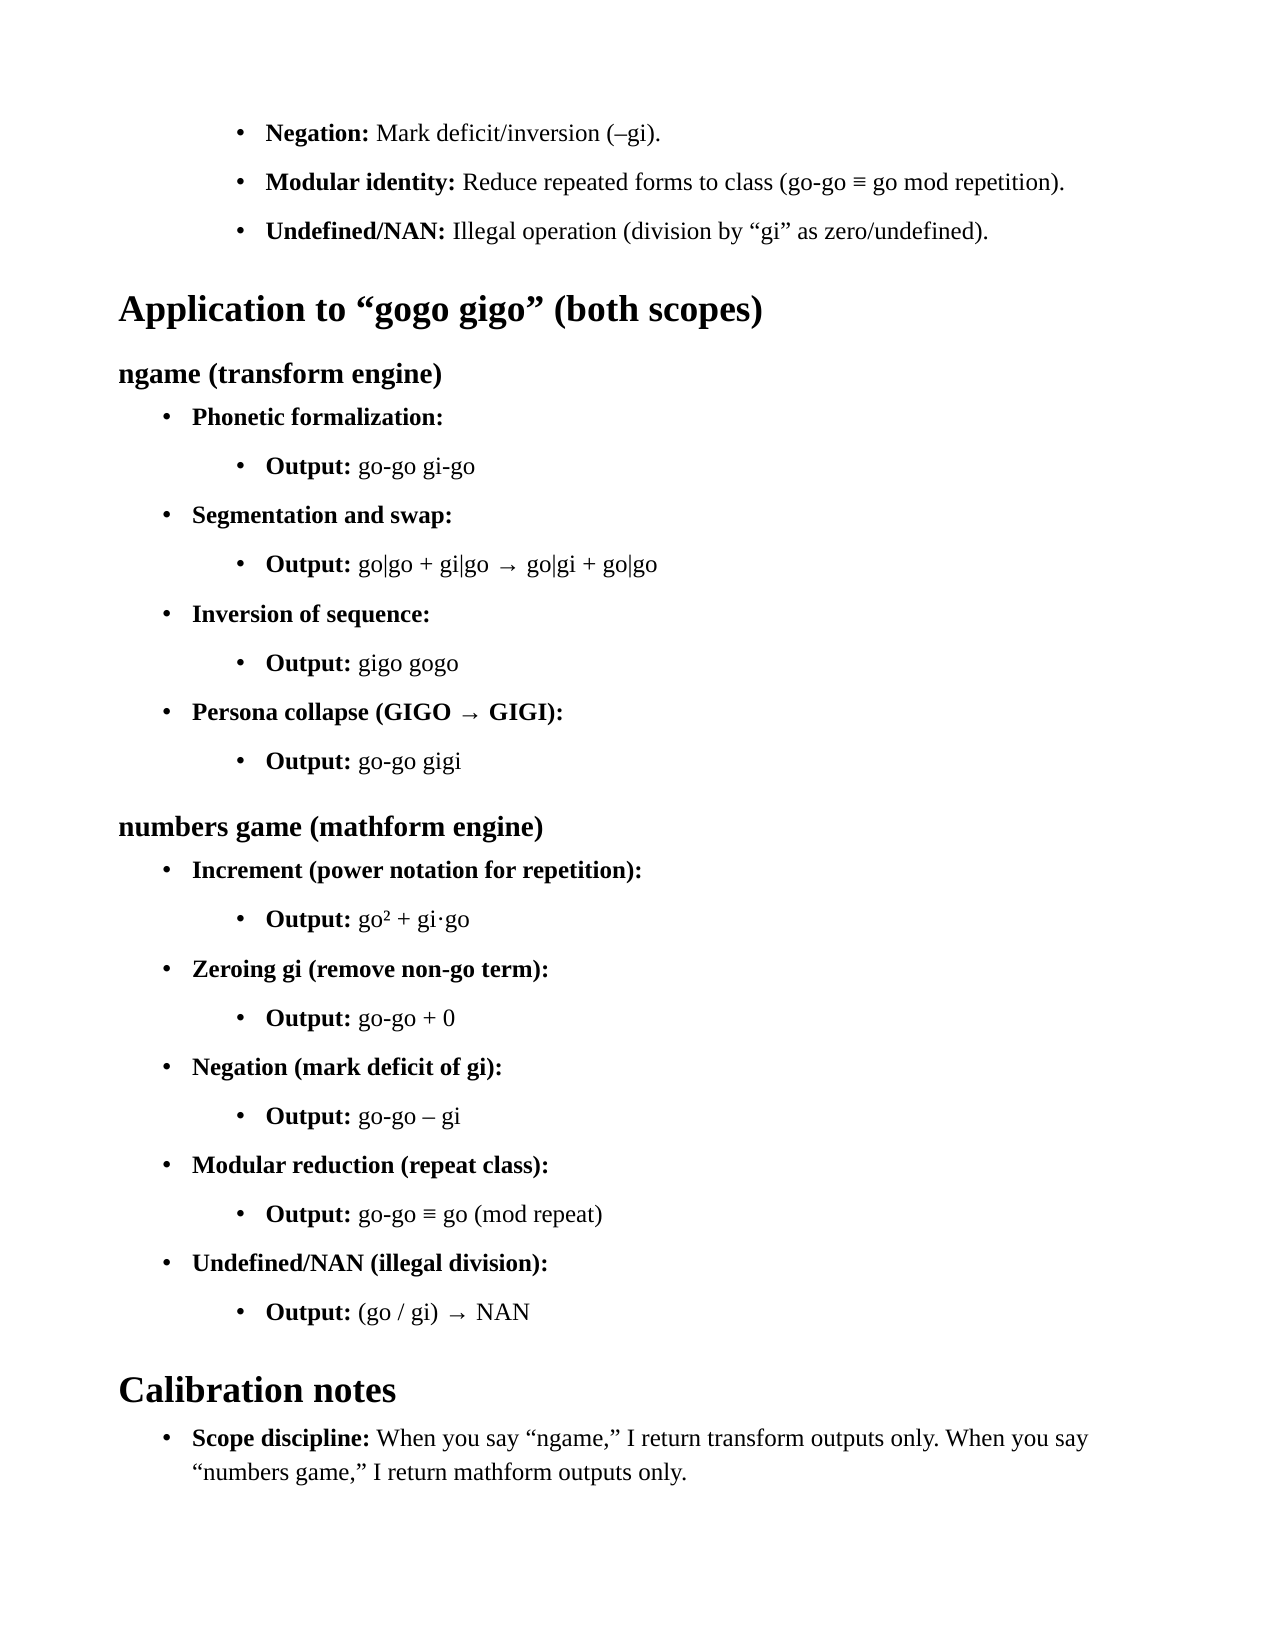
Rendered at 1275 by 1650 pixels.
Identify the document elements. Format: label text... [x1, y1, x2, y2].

list Output: go‑go ≡ go (mod repeat) [236, 1199, 1157, 1228]
list Negation: Mark deficit/inversion (–gi). [236, 118, 1157, 147]
list Undefined/NAN: Illegal operation (division by “gi” as zero/undefined). [236, 216, 1157, 245]
list Output: go|go + gi|go → go|gi + go|go [236, 549, 1157, 578]
list Negation (mark deficit of gi): [162, 1052, 1157, 1081]
list Inversion of sequence: [162, 599, 1157, 627]
list Output: go² + gi·go [236, 904, 1157, 933]
list Output: go‑go gigi [236, 746, 1157, 774]
list Persona collapse (GIGO → GIGI): [162, 697, 1157, 726]
list Phonetic formalization: [162, 402, 1157, 431]
list Zeroing gi (remove non‑go term): [162, 954, 1157, 982]
list Output: go‑go – gi [236, 1101, 1157, 1129]
subtitle numbers game (mathform engine) [118, 809, 1157, 843]
list Undefined/NAN (illegal division): [162, 1248, 1157, 1277]
list Modular reduction (repeat class): [162, 1150, 1157, 1179]
subtitle ngame (transform engine) [118, 356, 1157, 390]
list Increment (power notation for repetition): [162, 856, 1157, 884]
subtitle Calibration notes [118, 1367, 1157, 1410]
list Output: go‑go gi‑go [236, 451, 1157, 480]
subtitle Application to “gogo gigo” (both scopes) [118, 286, 1157, 329]
list Scope discipline: When you say “ngame,” I return transform outputs only. When you say “numbers game,” I return mathform outputs only. [162, 1423, 1157, 1486]
list Output: (go / gi) → NAN [236, 1297, 1157, 1326]
list Segmentation and swap: [162, 501, 1157, 529]
list Modular identity: Reduce repeated forms to class (go‑go ≡ go mod repetition). [236, 167, 1157, 196]
list Output: go‑go + 0 [236, 1003, 1157, 1031]
list Output: gigo gogo [236, 648, 1157, 676]
